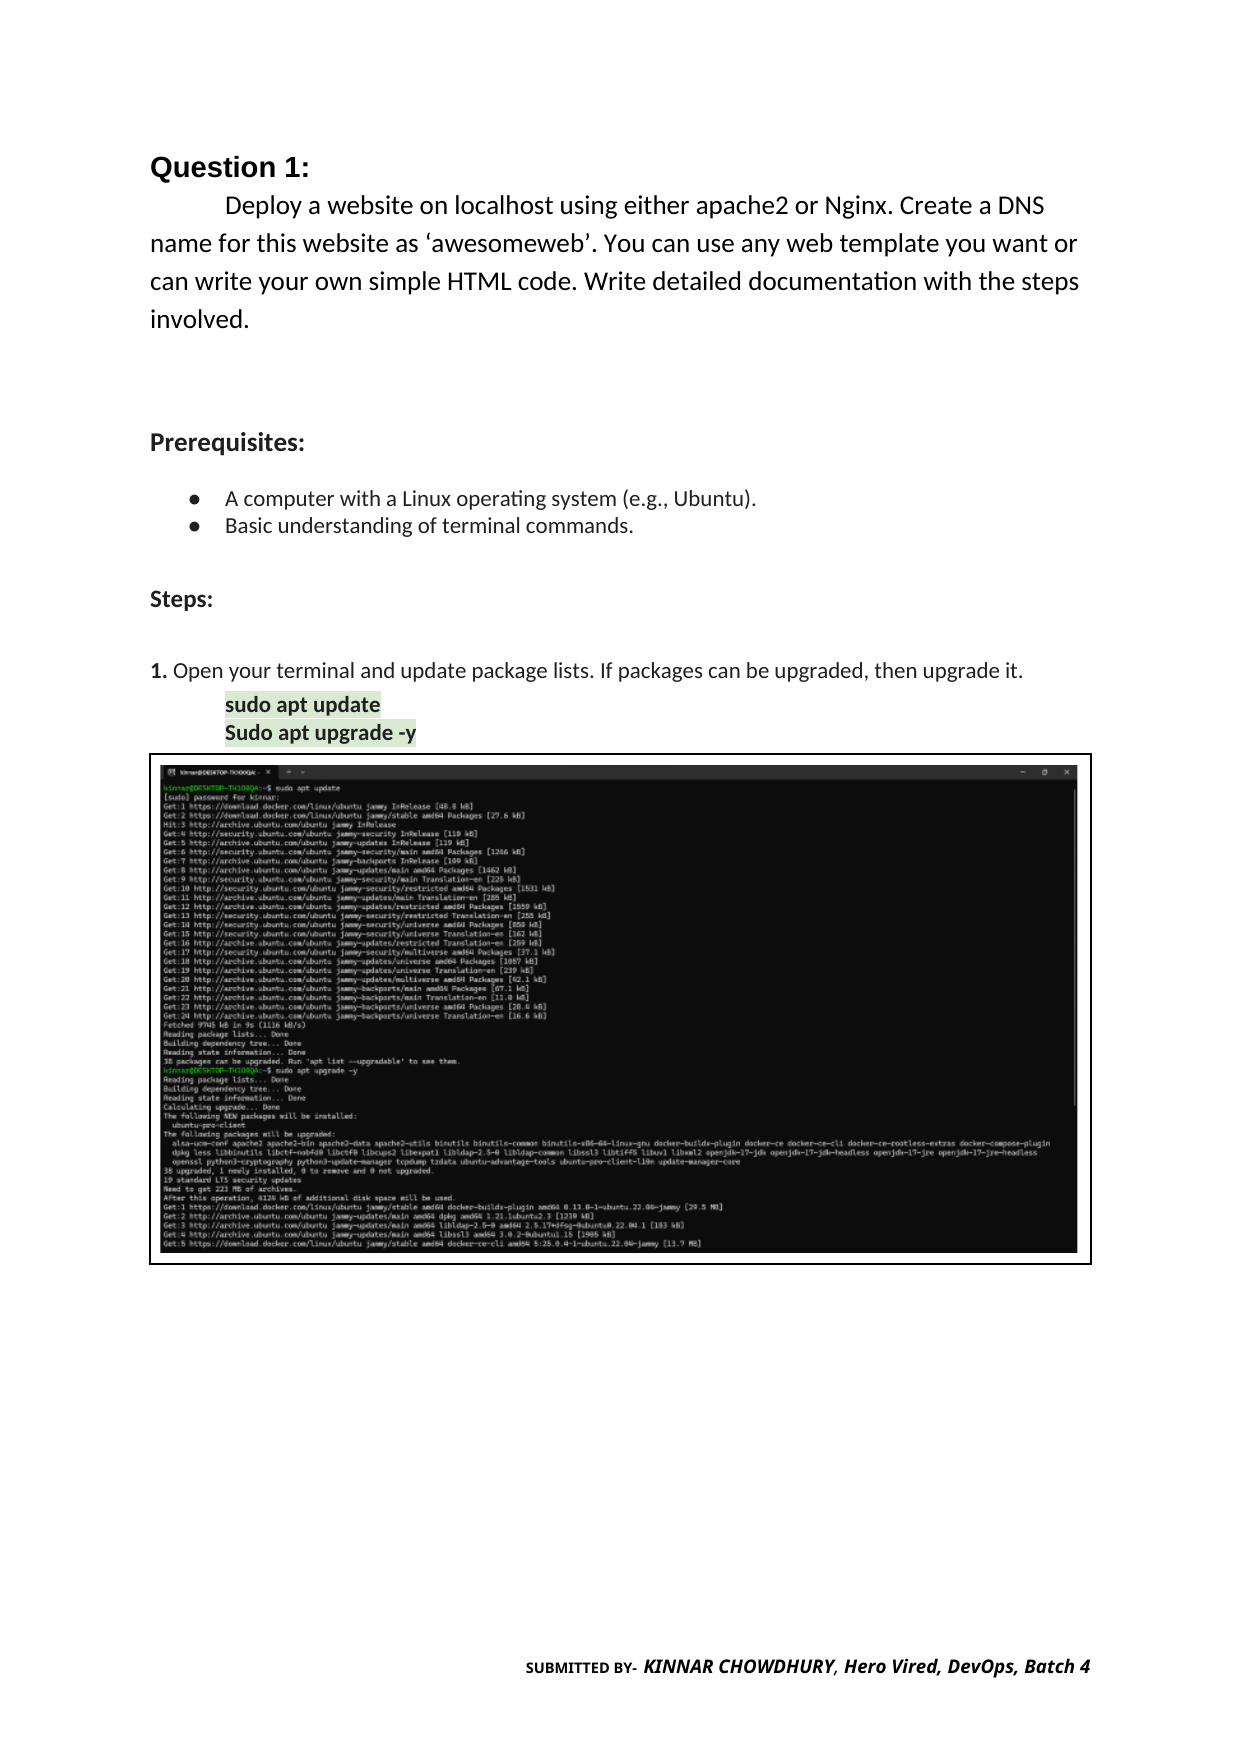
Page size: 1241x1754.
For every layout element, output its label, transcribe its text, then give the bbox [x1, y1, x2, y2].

text Steps: [150, 583, 1090, 613]
list A computer with a Linux operating system (e.g., Ubuntu). [187, 484, 1090, 512]
picture [160, 765, 1078, 1253]
text sudo apt update Sudo apt upgrade -y [225, 691, 1090, 747]
table_header [151, 755, 1090, 1263]
text Question 1: [150, 150, 1090, 183]
text Prerequisites: [150, 426, 1090, 459]
text 1. Open your terminal and update package lists. If packages can be upgraded, then upgrade it. [150, 656, 1090, 684]
list Basic understanding of terminal commands. [187, 512, 1090, 540]
text Deploy a website on localhost using either apache2 or Nginx. Create a DNS name for this website as ‘awesomeweb’. You can use any web template you want or can write your own simple HTML code. Write detailed documentation with the steps involved. [150, 188, 1090, 335]
